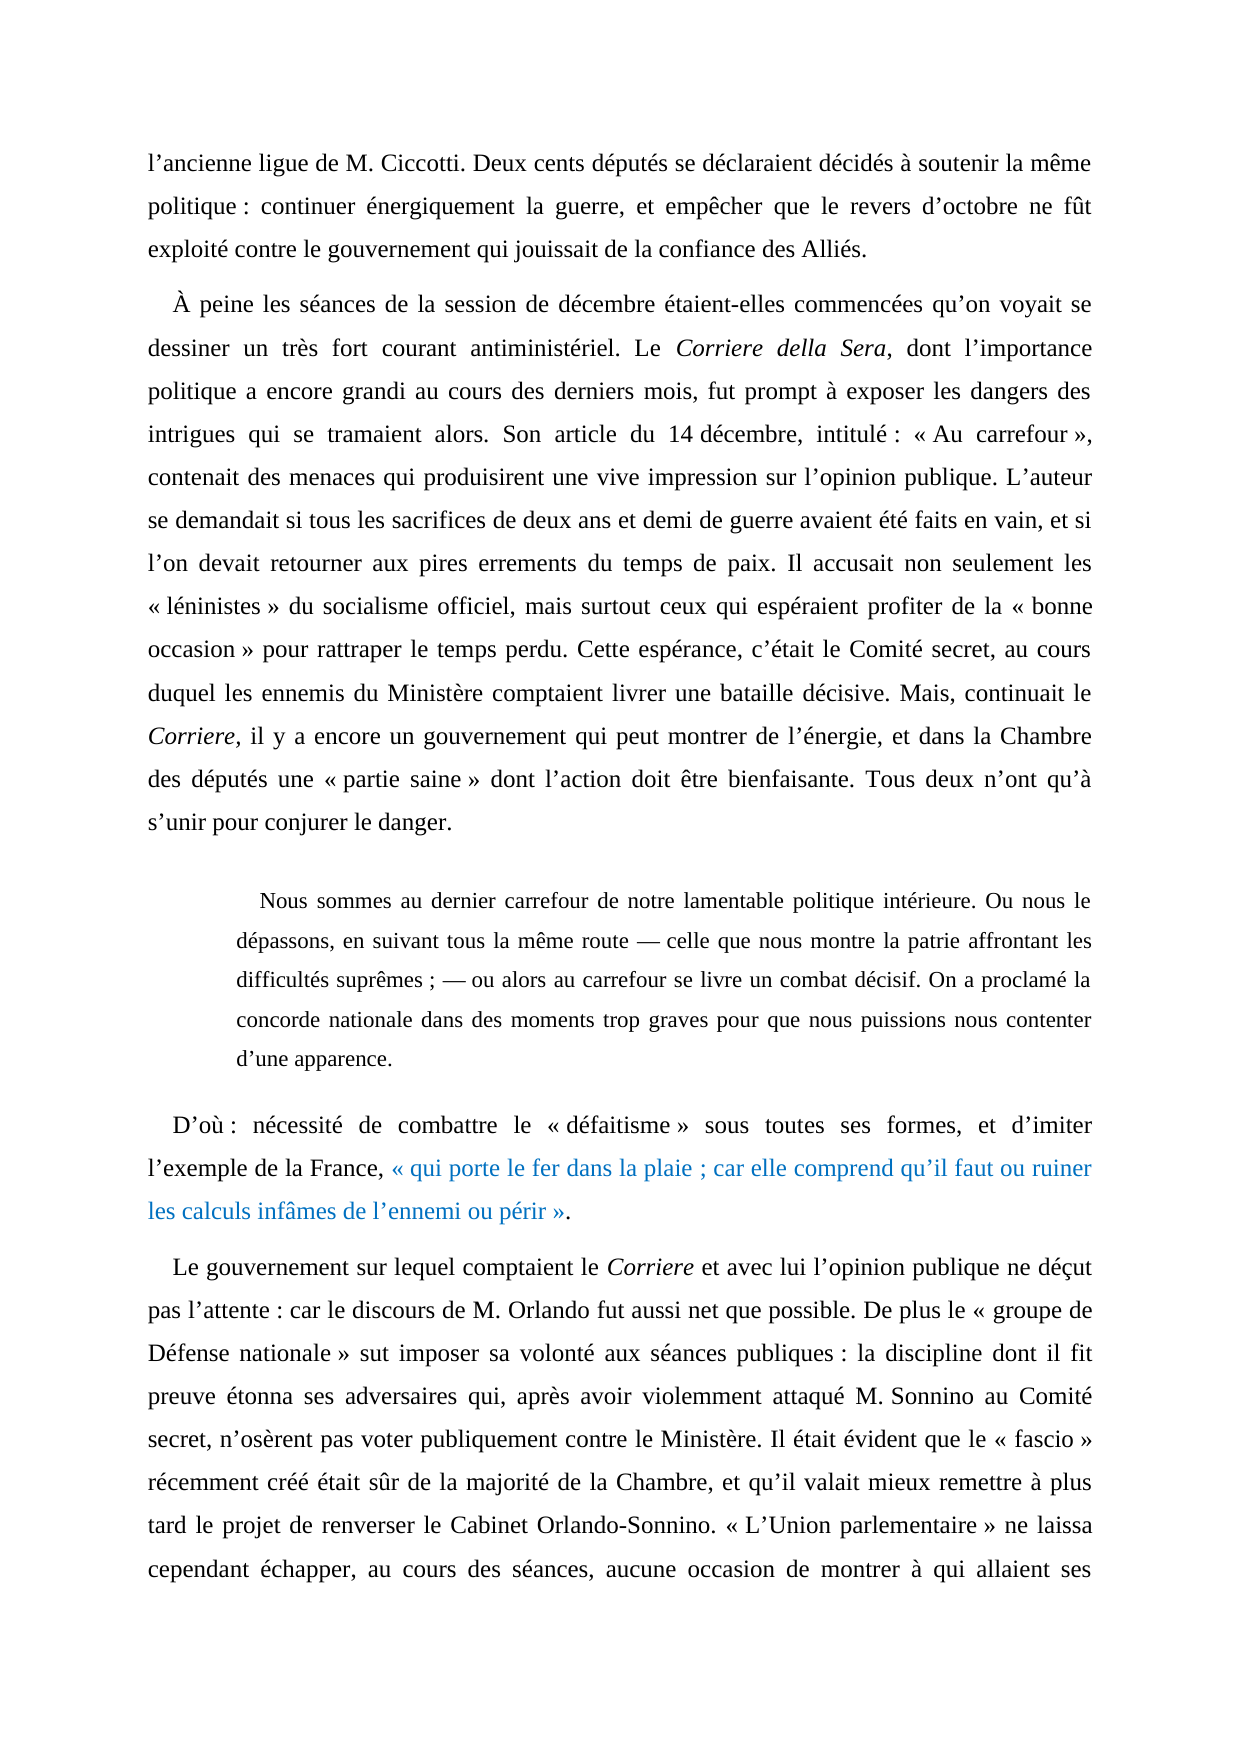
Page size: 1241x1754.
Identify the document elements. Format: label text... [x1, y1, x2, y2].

text À peine les séances de la session de décembre étaient-elles commencées qu’on voyait se dessiner un très fort courant antiministériel. Le Corriere della Sera, dont l’importance politique a encore grandi au cours des derniers mois, fut prompt à exposer les dangers des intrigues qui se tramaient alors. Son article du 14 décembre, intitulé : « Au carrefour », contenait des menaces qui produisirent une vive impression sur l’opinion publique. L’auteur se demandait si tous les sacrifices de deux ans et demi de guerre avaient été faits en vain, et si l’on devait retourner aux pires errements du temps de paix. Il accusait non seulement les « léninistes » du socialisme officiel, mais surtout ceux qui espéraient profiter de la « bonne occasion » pour rattraper le temps perdu. Cette espérance, c’était le Comité secret, au cours duquel les ennemis du Ministère comptaient livrer une bataille décisive. Mais, continuait le Corriere, il y a encore un gouvernement qui peut montrer de l’énergie, et dans la Chambre des députés une « partie saine » dont l’action doit être bienfaisante. Tous deux n’ont qu’à s’unir pour conjurer le danger. [148, 289, 1093, 836]
text Nous sommes au dernier carrefour de notre lamentable politique intérieure. Ou nous le dépassons, en suivant tous la même route — celle que nous montre la patrie affrontant les difficultés suprêmes ; — ou alors au carrefour se livre un combat décisif. On a proclamé la concorde nationale dans des moments trop graves pour que nous puissions nous contenter d’une apparence. [236, 888, 1093, 1072]
text l’ancienne ligue de M. Ciccotti. Deux cents députés se déclaraient décidés à soutenir la même politique : continuer énergiquement la guerre, et empêcher que le revers d’octobre ne fût exploité contre le gouvernement qui jouissait de la confiance des Alliés. [148, 148, 1093, 263]
text D’où : nécessité de combattre le « défaitisme » sous toutes ses formes, et d’imiter l’exemple de la France, « qui porte le fer dans la plaie ; car elle comprend qu’il faut ou ruiner les calculs infâmes de l’ennemi ou périr ». [148, 1110, 1093, 1225]
text Le gouvernement sur lequel comptaient le Corriere et avec lui l’opinion publique ne déçut pas l’attente : car le discours de M. Orlando fut aussi net que possible. De plus le « groupe de Défense nationale » sut imposer sa volonté aux séances publiques : la discipline dont il fit preuve étonna ses adversaires qui, après avoir violemment attaqué M. Sonnino au Comité secret, n’osèrent pas voter publiquement contre le Ministère. Il était évident que le « fascio » récemment créé était sûr de la majorité de la Chambre, et qu’il valait mieux remettre à plus tard le projet de renverser le Cabinet Orlando-Sonnino. « L’Union parlementaire » ne laissa cependant échapper, au cours des séances, aucune occasion de montrer à qui allaient ses [148, 1252, 1093, 1582]
